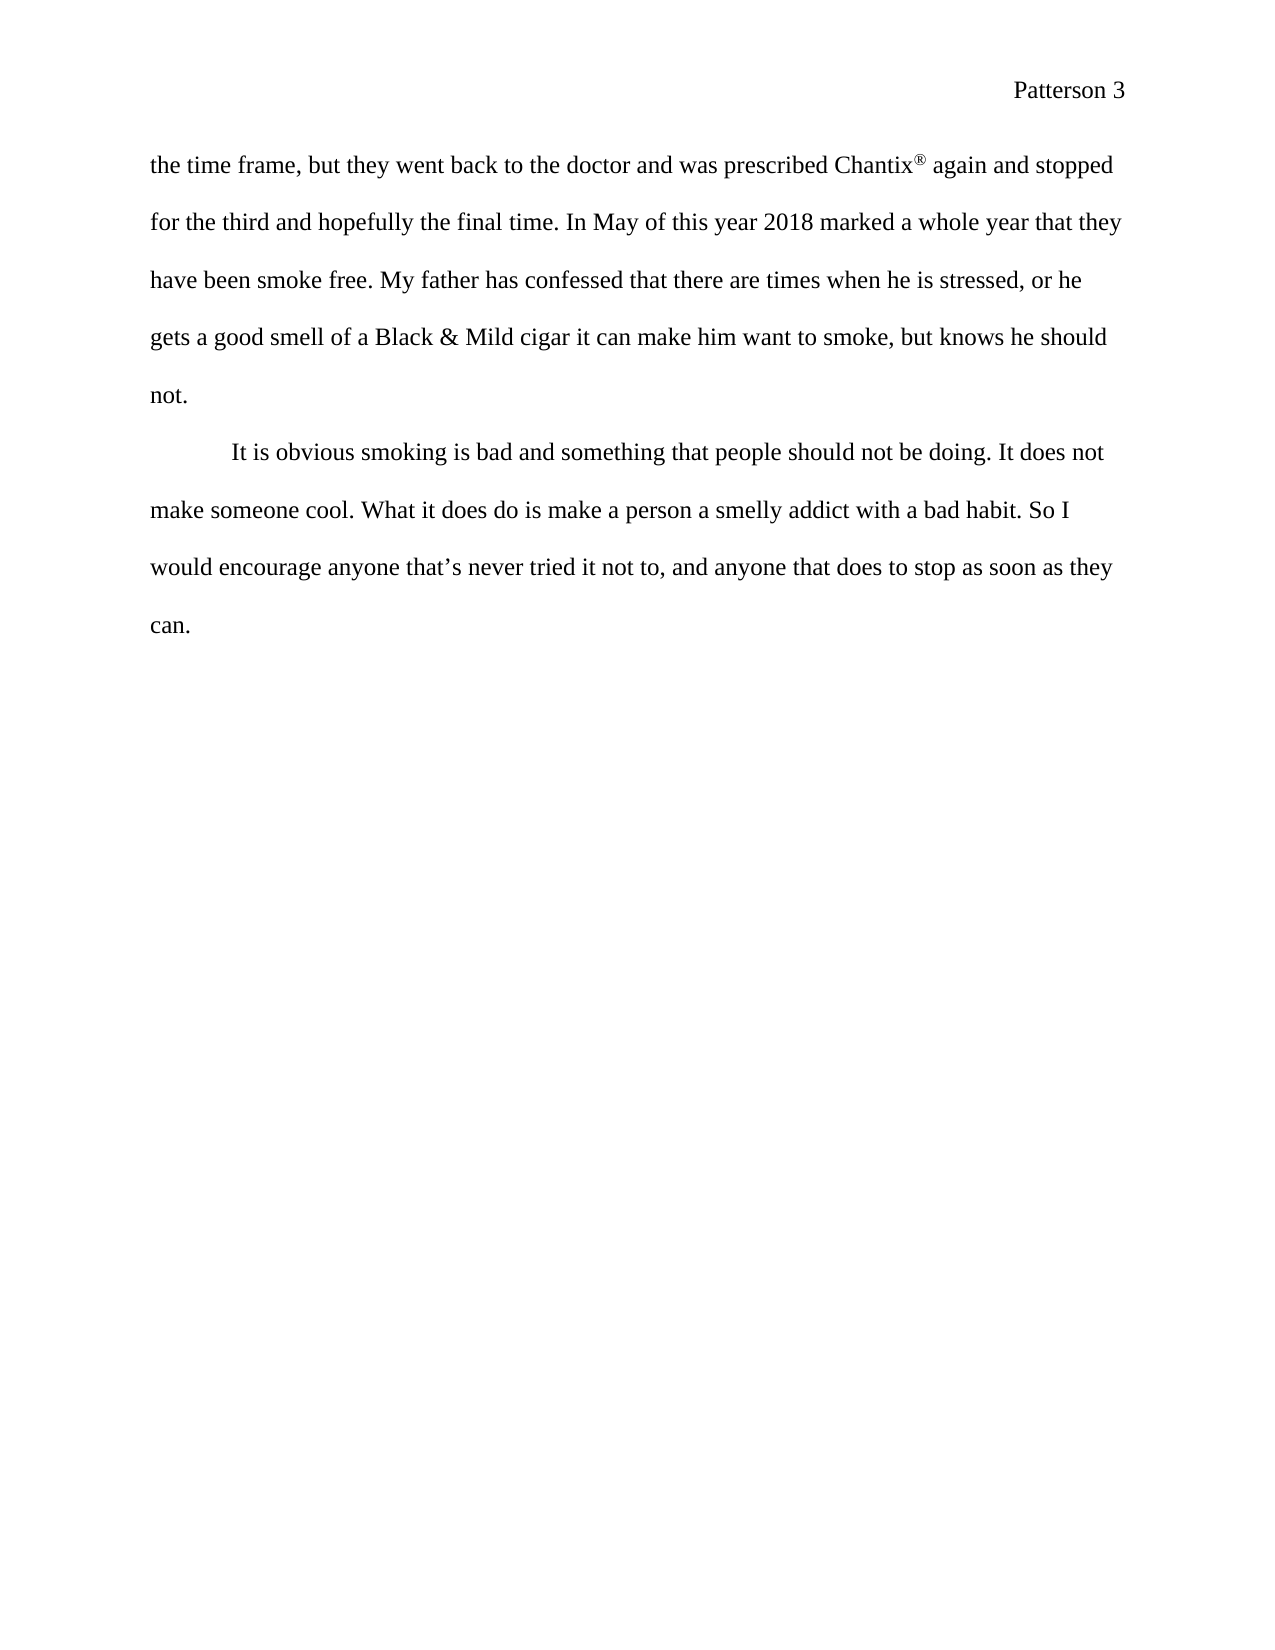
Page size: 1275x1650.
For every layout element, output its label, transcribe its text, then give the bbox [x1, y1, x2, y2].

text It is obvious smoking is bad and something that people should not be doing. It does not make someone cool. What it does do is make a person a smelly addict with a bad habit. So I would encourage anyone that’s never tried it not to, and anyone that does to stop as soon as they can. [150, 437, 1125, 639]
text the time frame, but they went back to the doctor and was prescribed Chantix® again and stopped for the third and hopefully the final time. In May of this year 2018 marked a whole year that they have been smoke free. My father has confessed that there are times when he is stressed, or he gets a good smell of a Black & Mild cigar it can make him want to smoke, but knows he should not. [150, 150, 1125, 409]
